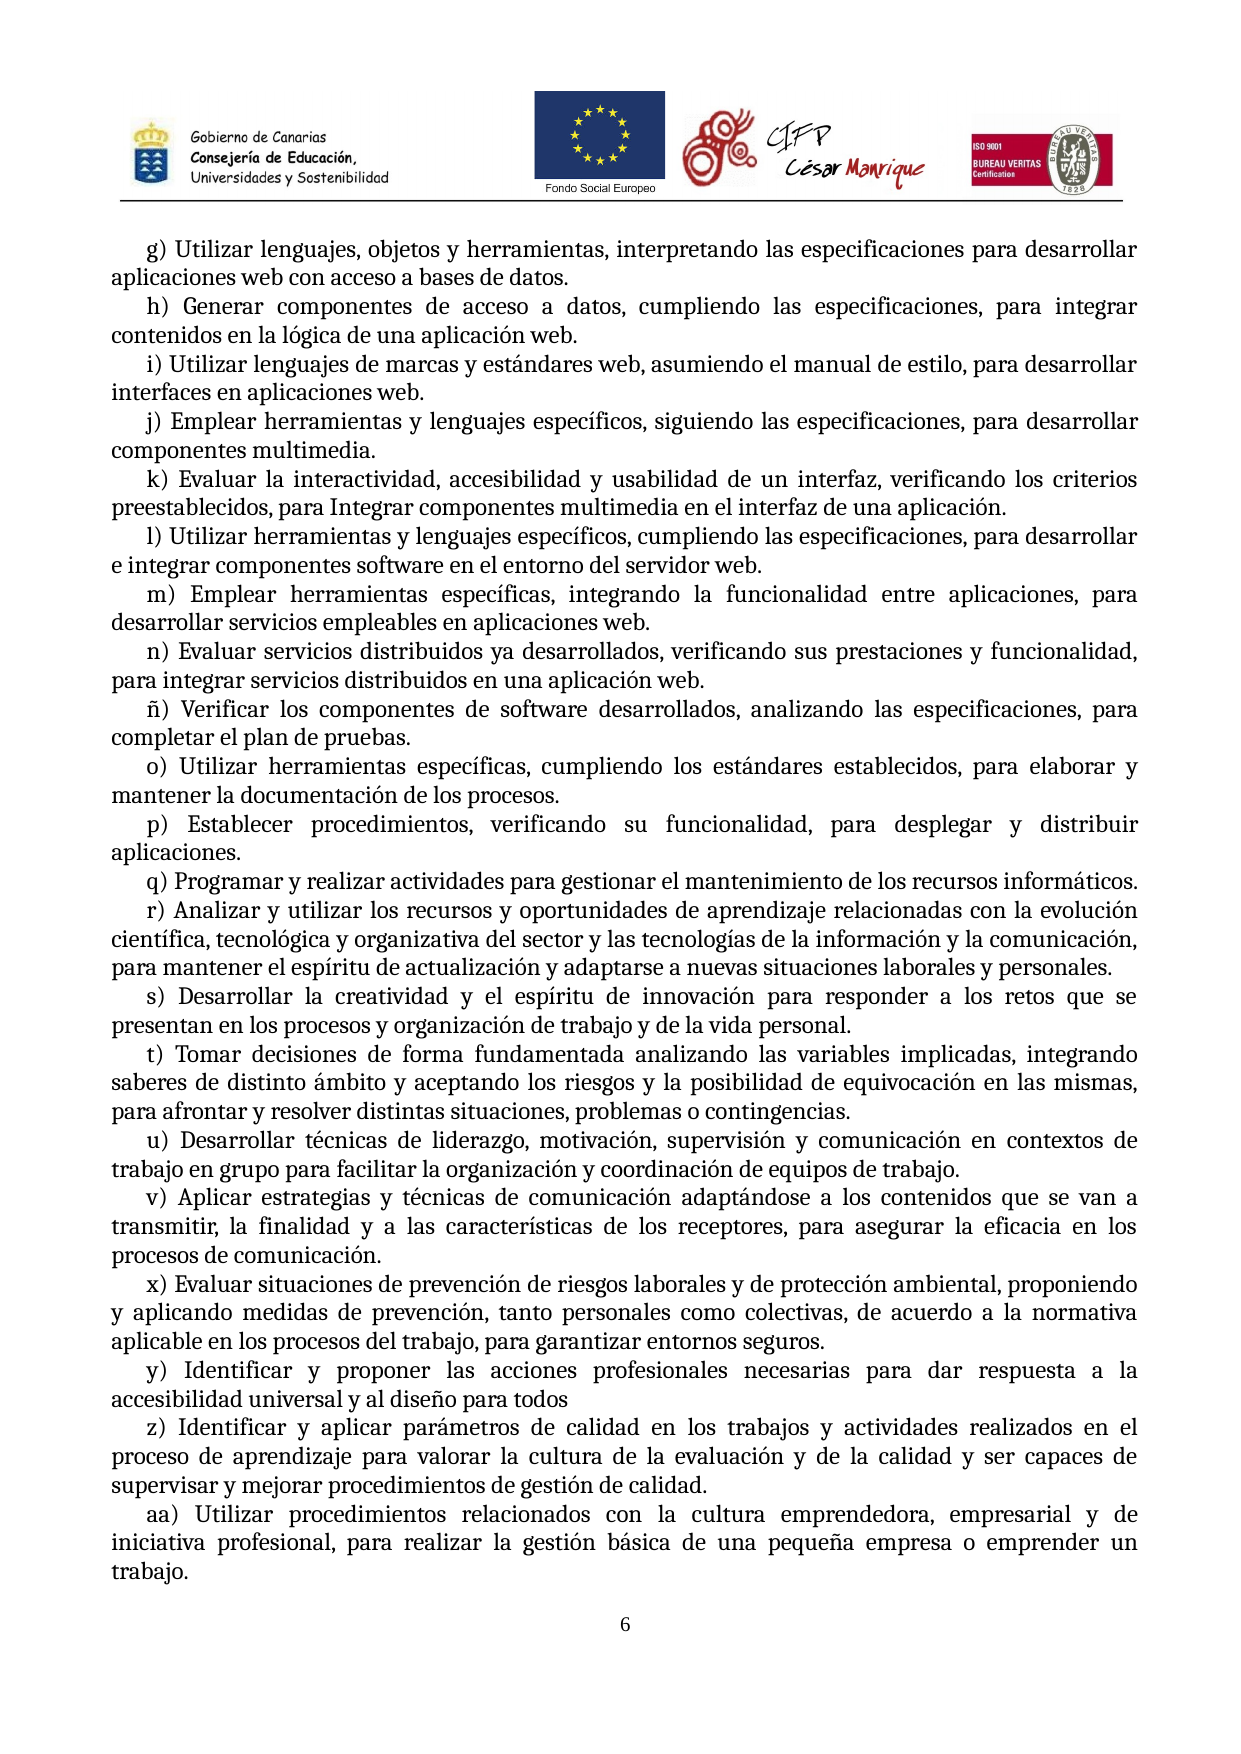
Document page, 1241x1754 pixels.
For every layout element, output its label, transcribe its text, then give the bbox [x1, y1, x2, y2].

text u) Desarrollar técnicas de liderazgo, motivación, supervisión y comunicación en contextos de trabajo en grupo para facilitar la organización y coordinación de equipos de trabajo. [111, 1126, 1139, 1183]
text r) Analizar y utilizar los recursos y oportunidades de aprendizaje relacionadas con la evolución científica, tecnológica y organizativa del sector y las tecnologías de la información y la comunicación, para mantener el espíritu de actualización y adaptarse a nuevas situaciones laborales y personales. [111, 896, 1139, 982]
text k) Evaluar la interactividad, accesibilidad y usabilidad de un interfaz, verificando los criterios preestablecidos, para Integrar componentes multimedia en el interfaz de una aplicación. [111, 464, 1139, 522]
picture [114, 91, 1127, 205]
text y) Identificar y proponer las acciones profesionales necesarias para dar respuesta a la accesibilidad universal y al diseño para todos [111, 1356, 1139, 1413]
text q) Programar y realizar actividades para gestionar el mantenimiento de los recursos informáticos. [111, 867, 1139, 896]
text x) Evaluar situaciones de prevención de riesgos laborales y de protección ambiental, proponiendo y aplicando medidas de prevención, tanto personales como colectivas, de acuerdo a la normativa aplicable en los procesos del trabajo, para garantizar entornos seguros. [111, 1269, 1139, 1356]
text i) Utilizar lenguajes de marcas y estándares web, asumiendo el manual de estilo, para desarrollar interfaces en aplicaciones web. [111, 349, 1139, 407]
text g) Utilizar lenguajes, objetos y herramientas, interpretando las especificaciones para desarrollar aplicaciones web con acceso a bases de datos. [111, 234, 1139, 292]
text m) Emplear herramientas específicas, integrando la funcionalidad entre aplicaciones, para desarrollar servicios empleables en aplicaciones web. [111, 579, 1139, 637]
text j) Emplear herramientas y lenguajes específicos, siguiendo las especificaciones, para desarrollar componentes multimedia. [111, 407, 1139, 464]
text n) Evaluar servicios distribuidos ya desarrollados, verificando sus prestaciones y funcionalidad, para integrar servicios distribuidos en una aplicación web. [111, 637, 1139, 694]
text o) Utilizar herramientas específicas, cumpliendo los estándares establecidos, para elaborar y mantener la documentación de los procesos. [111, 752, 1139, 809]
text ñ) Verificar los componentes de software desarrollados, analizando las especificaciones, para completar el plan de pruebas. [111, 694, 1139, 752]
text p) Establecer procedimientos, verificando su funcionalidad, para desplegar y distribuir aplicaciones. [111, 809, 1139, 867]
text z) Identificar y aplicar parámetros de calidad en los trabajos y actividades realizados en el proceso de aprendizaje para valorar la cultura de la evaluación y de la calidad y ser capaces de supervisar y mejorar procedimientos de gestión de calidad. [111, 1413, 1139, 1499]
text h) Generar componentes de acceso a datos, cumpliendo las especificaciones, para integrar contenidos en la lógica de una aplicación web. [111, 292, 1139, 349]
text aa) Utilizar procedimientos relacionados con la cultura emprendedora, empresarial y de iniciativa profesional, para realizar la gestión básica de una pequeña empresa o emprender un trabajo. [111, 1499, 1139, 1586]
text t) Tomar decisiones de forma fundamentada analizando las variables implicadas, integrando saberes de distinto ámbito y aceptando los riesgos y la posibilidad de equivocación en las mismas, para afrontar y resolver distintas situaciones, problemas o contingencias. [111, 1039, 1139, 1126]
text l) Utilizar herramientas y lenguajes específicos, cumpliendo las especificaciones, para desarrollar e integrar componentes software en el entorno del servidor web. [111, 522, 1139, 579]
text v) Aplicar estrategias y técnicas de comunicación adaptándose a los contenidos que se van a transmitir, la finalidad y a las características de los receptores, para asegurar la eficacia en los procesos de comunicación. [111, 1183, 1139, 1269]
text s) Desarrollar la creatividad y el espíritu de innovación para responder a los retos que se presentan en los procesos y organización de trabajo y de la vida personal. [111, 982, 1139, 1039]
